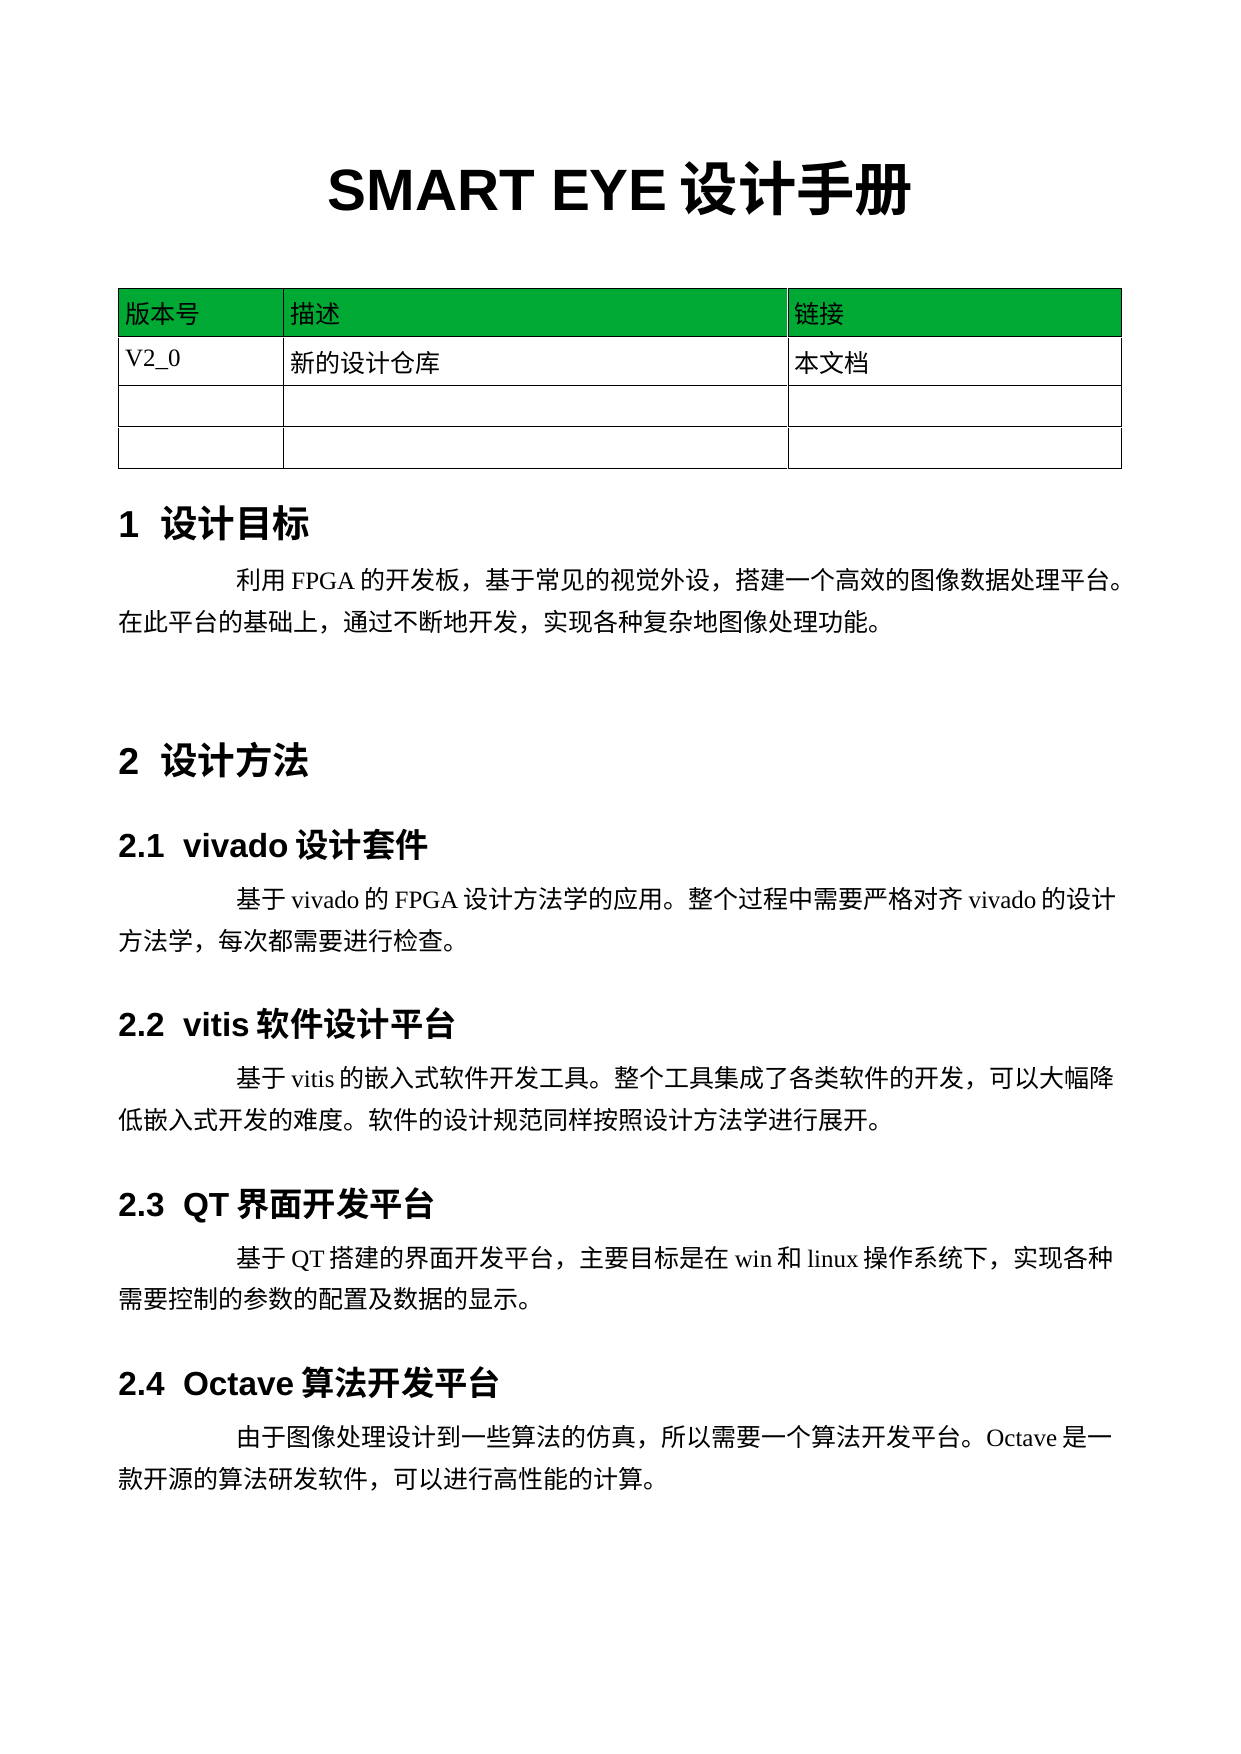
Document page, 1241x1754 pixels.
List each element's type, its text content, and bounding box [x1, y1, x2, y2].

subtitle 2 设计方法 [118, 731, 1122, 785]
table_cell 本文档 [789, 338, 1121, 385]
subtitle 2.4 Octave算法开发平台 [118, 1357, 1122, 1405]
text 基于vitis的嵌入式软件开发工具。整个工具集成了各类软件的开发，可以大幅降低嵌入式开发的难度。软件的设计规范同样按照设计方法学进行展开。 [118, 1059, 1122, 1137]
table_cell 新的设计仓库 [284, 338, 787, 385]
table_cell [284, 386, 787, 426]
text 基于vivado的FPGA设计方法学的应用。整个过程中需要严格对齐vivado的设计方法学，每次都需要进行检查。 [118, 879, 1122, 957]
text 基于QT搭建的界面开发平台，主要目标是在win和linux操作系统下，实现各种需要控制的参数的配置及数据的显示。 [118, 1238, 1122, 1316]
table_cell [789, 386, 1121, 426]
title SMART EYE设计手册 [118, 143, 1122, 228]
subtitle 2.2 vitis软件设计平台 [118, 998, 1122, 1046]
table_cell [284, 428, 787, 468]
table_header 版本号 [119, 289, 283, 336]
subtitle 2.1 vivado设计套件 [118, 819, 1122, 867]
text 利用FPGA的开发板，基于常见的视觉外设，搭建一个高效的图像数据处理平台。在此平台的基础上，通过不断地开发，实现各种复杂地图像处理功能。 [118, 561, 1122, 638]
table_cell [119, 386, 283, 426]
text 由于图像处理设计到一些算法的仿真，所以需要一个算法开发平台。Octave是一款开源的算法研发软件，可以进行高性能的计算。 [118, 1418, 1122, 1496]
table_cell V2_0 [119, 338, 283, 385]
table_header 描述 [284, 289, 787, 336]
table_cell [119, 428, 283, 468]
table_header 链接 [789, 289, 1121, 336]
subtitle 1 设计目标 [118, 494, 1122, 548]
subtitle 2.3 QT界面开发平台 [118, 1178, 1122, 1226]
table_cell [789, 428, 1121, 468]
